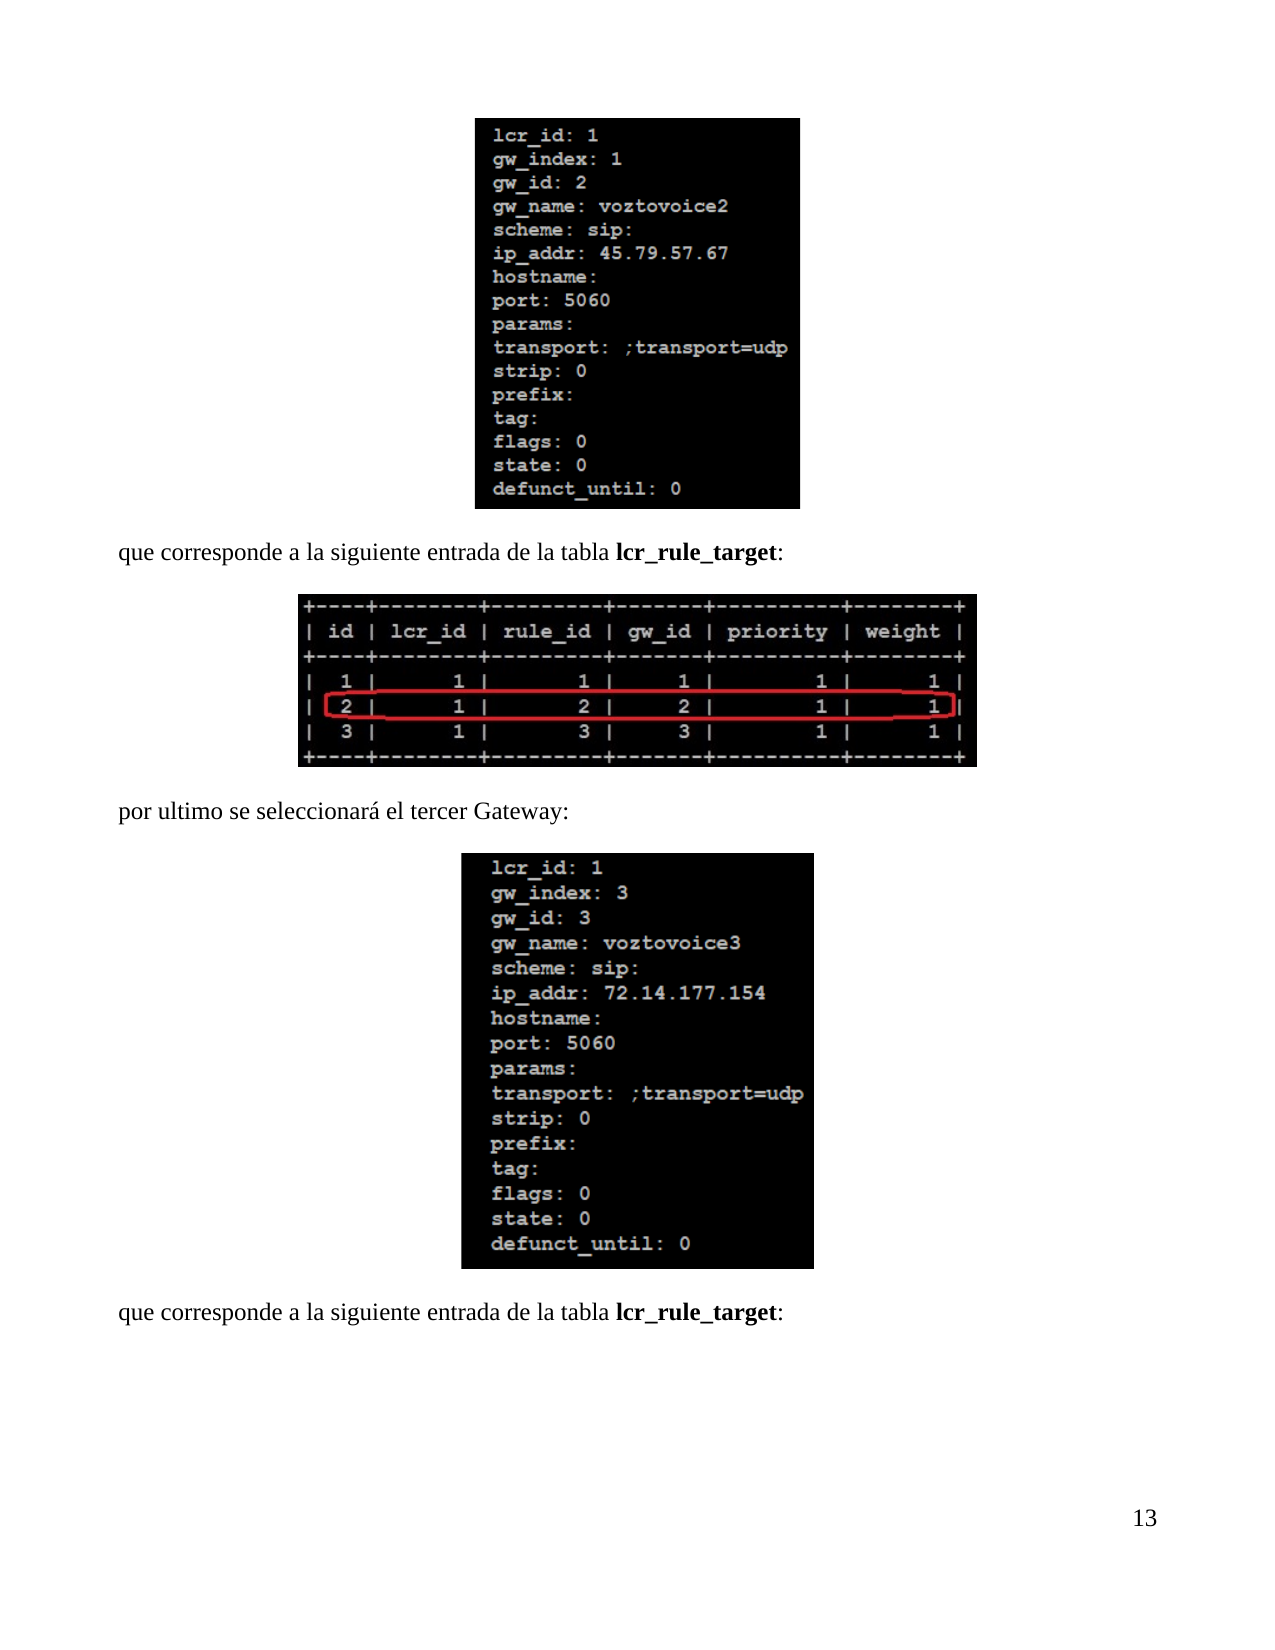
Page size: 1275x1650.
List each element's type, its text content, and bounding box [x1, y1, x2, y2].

text por ultimo se seleccionará el tercer Gateway: [118, 796, 1157, 824]
picture [474, 118, 801, 509]
picture [461, 853, 814, 1269]
picture [298, 594, 977, 767]
text que corresponde a la siguiente entrada de la tabla lcr_rule_target: [118, 537, 1157, 566]
text que corresponde a la siguiente entrada de la tabla lcr_rule_target: [118, 1297, 1157, 1326]
